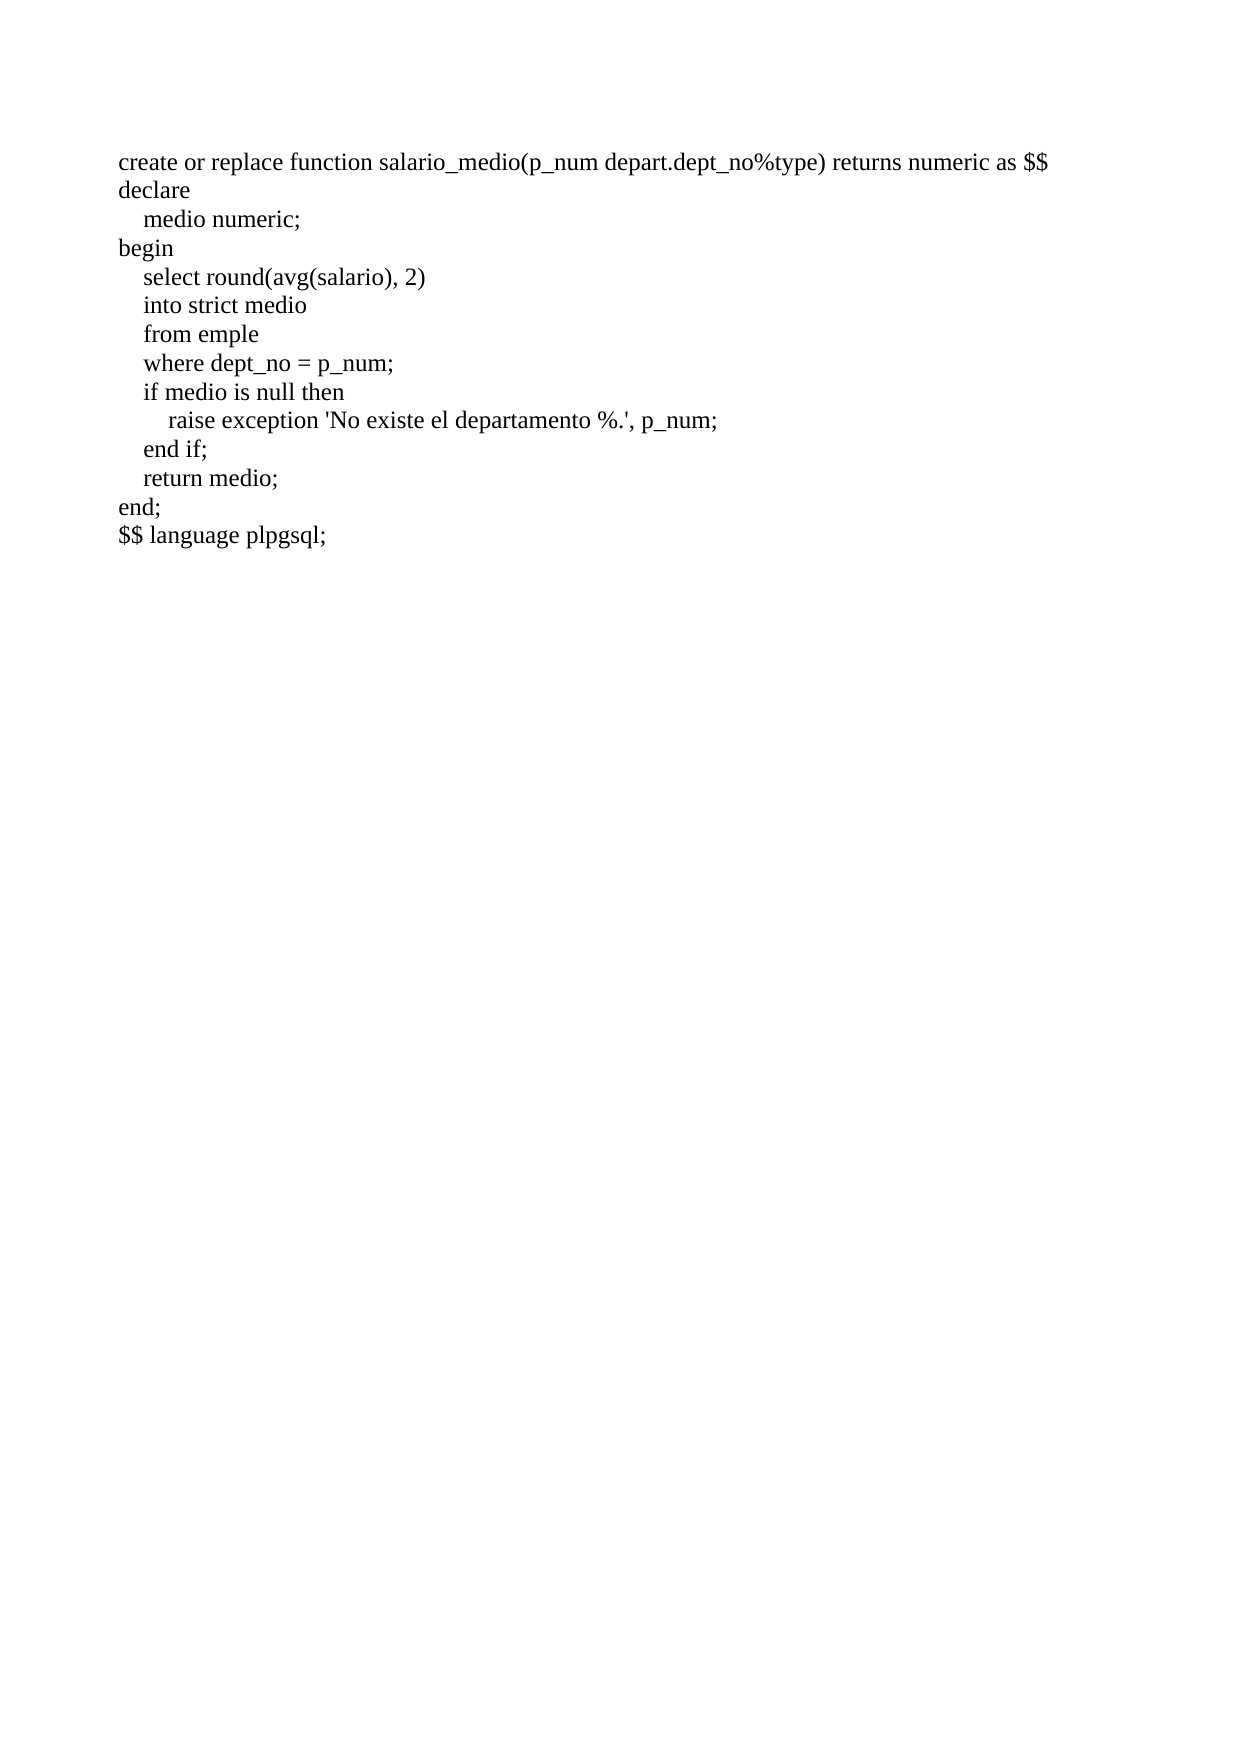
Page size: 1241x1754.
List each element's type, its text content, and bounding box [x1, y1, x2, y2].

text select round(avg(salario), 2) [118, 262, 1122, 291]
text declare [118, 176, 1122, 204]
text begin [118, 233, 1122, 262]
text medio numeric; [118, 204, 1122, 233]
text $$ language plpgsql; [118, 521, 1122, 549]
text into strict medio [118, 291, 1122, 319]
text if medio is null then [118, 377, 1122, 406]
text from emple [118, 319, 1122, 348]
text return medio; [118, 463, 1122, 492]
text raise exception 'No existe el departamento %.', p_num; [118, 406, 1122, 434]
text create or replace function salario_medio(p_num depart.dept_no%type) returns numeric as $$ [118, 147, 1122, 176]
text end; [118, 492, 1122, 521]
text end if; [118, 434, 1122, 463]
text where dept_no = p_num; [118, 348, 1122, 377]
